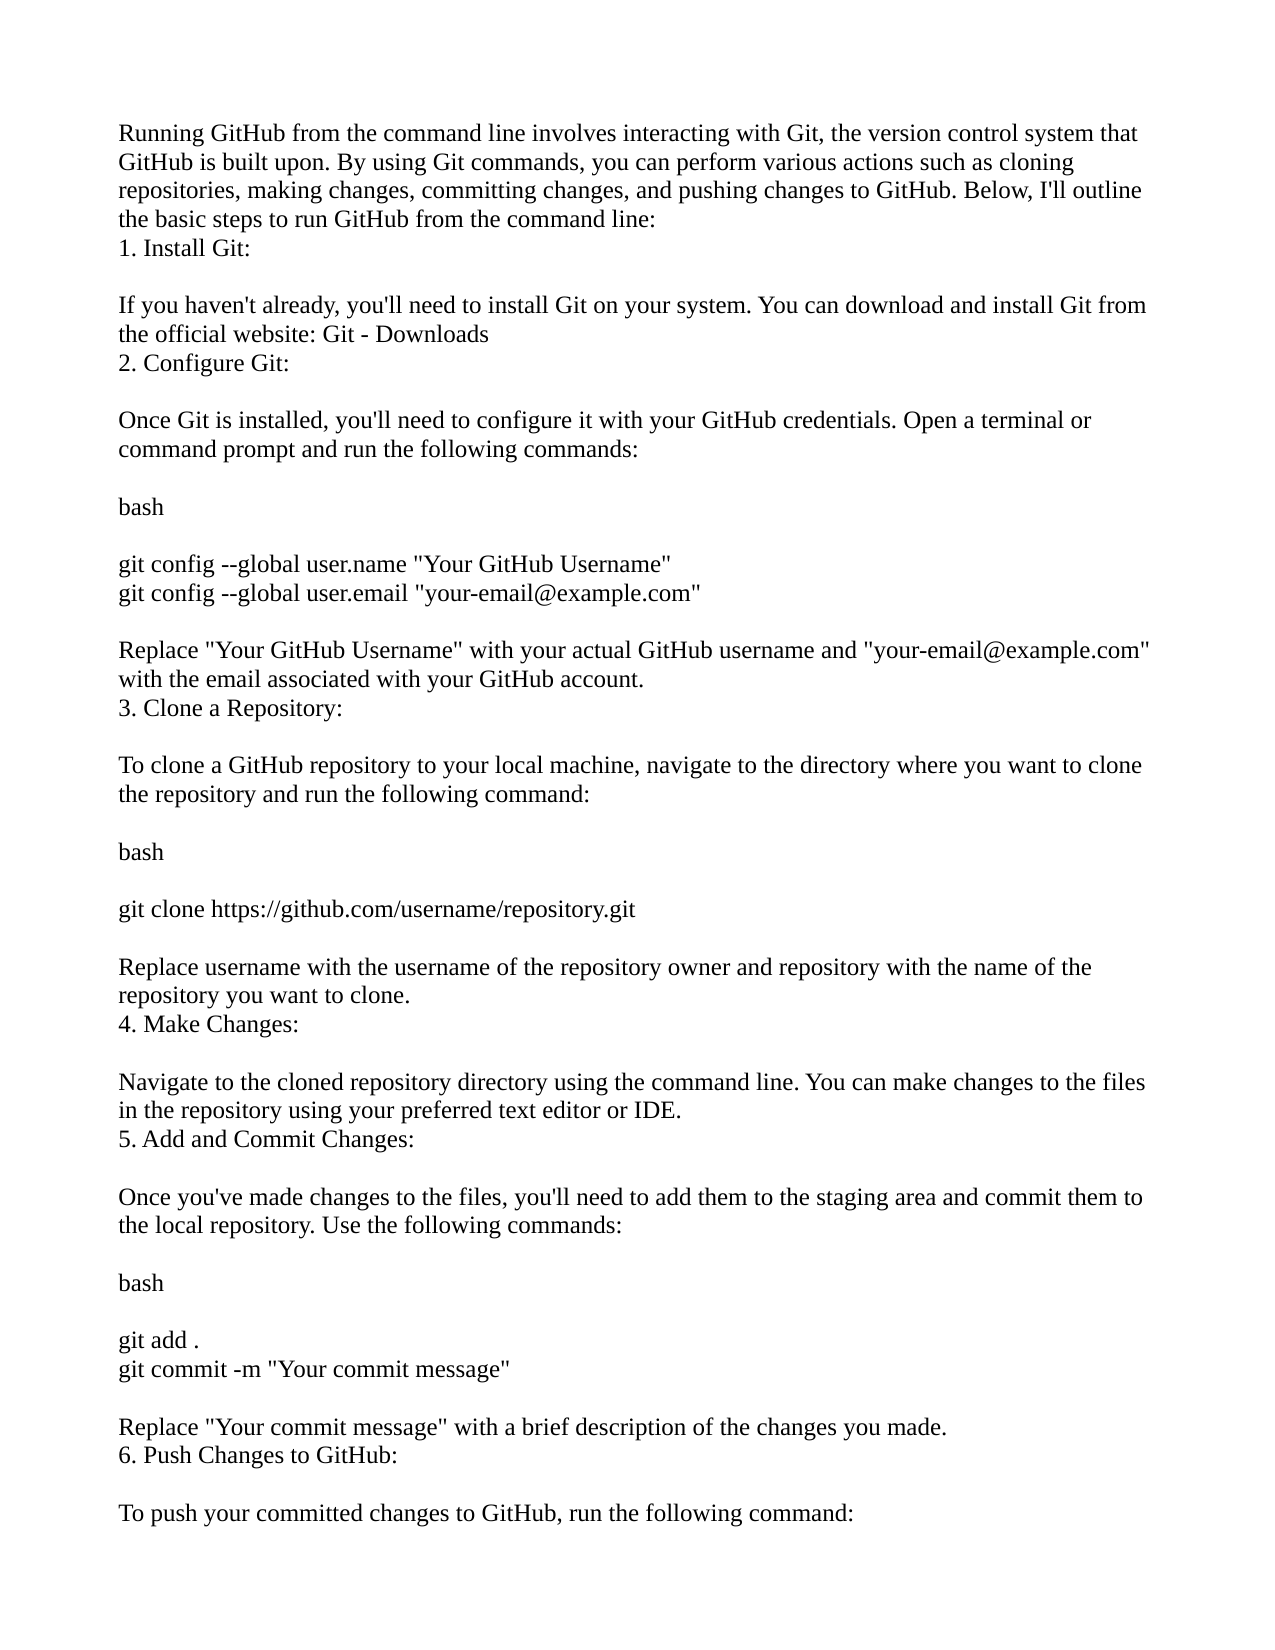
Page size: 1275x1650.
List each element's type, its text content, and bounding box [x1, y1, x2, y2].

text Replace "Your commit message" with a brief description of the changes you made. [118, 1412, 1157, 1441]
text To push your committed changes to GitHub, run the following command: [118, 1498, 1157, 1527]
text If you haven't already, you'll need to install Git on your system. You can download and install Git from the official website: Git - Downloads [118, 291, 1157, 348]
text 1. Install Git: [118, 233, 1157, 262]
text bash [118, 1268, 1157, 1297]
text Once you've made changes to the files, you'll need to add them to the staging area and commit them to the local repository. Use the following commands: [118, 1182, 1157, 1239]
text git add . [118, 1326, 1157, 1354]
text Navigate to the cloned repository directory using the command line. You can make changes to the files in the repository using your preferred text editor or IDE. [118, 1067, 1157, 1124]
text 5. Add and Commit Changes: [118, 1124, 1157, 1153]
text Once Git is installed, you'll need to configure it with your GitHub credentials. Open a terminal or command prompt and run the following commands: [118, 406, 1157, 463]
text 3. Clone a Repository: [118, 693, 1157, 722]
text Replace username with the username of the repository owner and repository with the name of the repository you want to clone. [118, 952, 1157, 1009]
text git config --global user.name "Your GitHub Username" [118, 549, 1157, 578]
text Running GitHub from the command line involves interacting with Git, the version control system that GitHub is built upon. By using Git commands, you can perform various actions such as cloning repositories, making changes, committing changes, and pushing changes to GitHub. Below, I'll outline the basic steps to run GitHub from the command line: [118, 118, 1157, 233]
text bash [118, 492, 1157, 521]
text git clone https://github.com/username/repository.git [118, 894, 1157, 923]
text Replace "Your GitHub Username" with your actual GitHub username and "your-email@example.com" with the email associated with your GitHub account. [118, 636, 1157, 693]
text git commit -m "Your commit message" [118, 1354, 1157, 1383]
text 4. Make Changes: [118, 1009, 1157, 1038]
text 2. Configure Git: [118, 348, 1157, 377]
text git config --global user.email "your-email@example.com" [118, 578, 1157, 607]
text To clone a GitHub repository to your local machine, navigate to the directory where you want to clone the repository and run the following command: [118, 751, 1157, 808]
text bash [118, 837, 1157, 866]
text 6. Push Changes to GitHub: [118, 1441, 1157, 1469]
